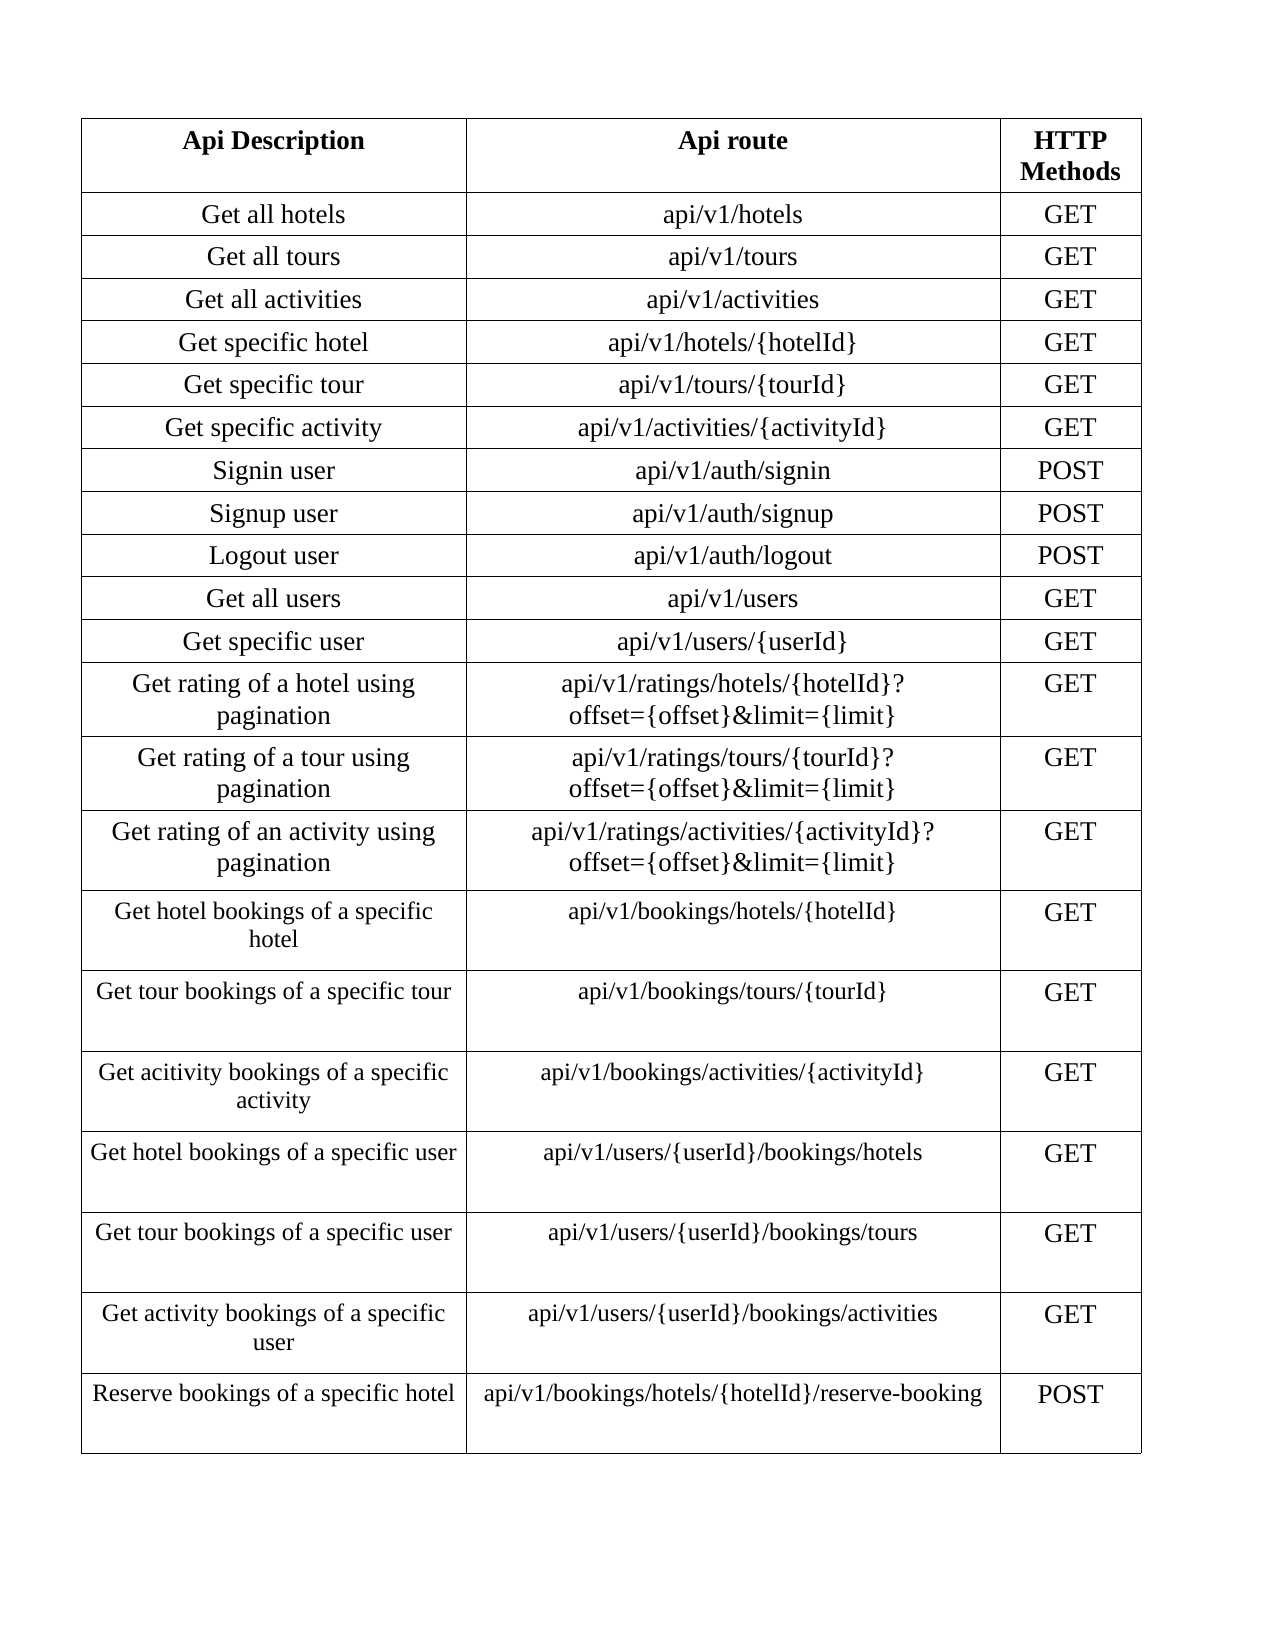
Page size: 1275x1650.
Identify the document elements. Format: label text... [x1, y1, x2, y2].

table_cell GET [1001, 663, 1141, 736]
table_cell GET [1001, 193, 1141, 235]
table_cell Get all activities [82, 279, 466, 320]
table_cell api/v1/auth/signin [467, 449, 1000, 491]
table_cell GET [1001, 1052, 1141, 1131]
table_cell GET [1001, 811, 1141, 890]
table_cell api/v1/bookings/activities/{activityId} [467, 1052, 1000, 1131]
table_cell Get specific user [82, 620, 466, 662]
table_cell Get tour bookings of a specific tour [82, 971, 466, 1051]
table_cell Get all hotels [82, 193, 466, 235]
table_cell Get acitivity bookings of a specific activity [82, 1052, 466, 1131]
table_cell api/v1/tours/{tourId} [467, 364, 1000, 406]
table_cell Get specific hotel [82, 321, 466, 363]
table_cell Signin user [82, 449, 466, 491]
table_cell GET [1001, 1293, 1141, 1372]
table_cell Get rating of an activity using pagination [82, 811, 466, 890]
table_cell Get rating of a hotel using pagination [82, 663, 466, 736]
table_cell POST [1001, 535, 1141, 576]
table_cell api/v1/users/{userId}/bookings/tours [467, 1213, 1000, 1292]
table_header Api route [467, 119, 1000, 192]
table_cell api/v1/users/{userId} [467, 620, 1000, 662]
table_cell POST [1001, 492, 1141, 534]
table_cell api/v1/bookings/hotels/{hotelId}/reserve-booking [467, 1374, 1000, 1453]
table_cell GET [1001, 620, 1141, 662]
table_cell POST [1001, 1374, 1141, 1453]
table_cell GET [1001, 737, 1141, 809]
table_cell Get rating of a tour using pagination [82, 737, 466, 809]
table_cell api/v1/users [467, 577, 1000, 619]
table_cell GET [1001, 1132, 1141, 1212]
table_cell Get hotel bookings of a specific user [82, 1132, 466, 1212]
table_cell api/v1/ratings/hotels/{hotelId}?offset={offset}&limit={limit} [467, 663, 1000, 736]
table_cell Get specific tour [82, 364, 466, 406]
table_cell api/v1/bookings/hotels/{hotelId} [467, 891, 1000, 970]
table_cell GET [1001, 279, 1141, 320]
table_header HTTP Methods [1001, 119, 1141, 192]
table_cell Get hotel bookings of a specific hotel [82, 891, 466, 970]
table_cell api/v1/activities [467, 279, 1000, 320]
table_cell api/v1/users/{userId}/bookings/activities [467, 1293, 1000, 1372]
table_cell GET [1001, 971, 1141, 1051]
table_cell api/v1/ratings/tours/{tourId}?offset={offset}&limit={limit} [467, 737, 1000, 809]
table_cell GET [1001, 321, 1141, 363]
table_cell api/v1/ratings/activities/{activityId}?offset={offset}&limit={limit} [467, 811, 1000, 890]
table_cell Get activity bookings of a specific user [82, 1293, 466, 1372]
table_cell api/v1/hotels [467, 193, 1000, 235]
table_cell Get specific activity [82, 407, 466, 448]
table_cell Get all users [82, 577, 466, 619]
table_cell api/v1/auth/logout [467, 535, 1000, 576]
table_cell GET [1001, 236, 1141, 277]
table_cell api/v1/bookings/tours/{tourId} [467, 971, 1000, 1051]
table_cell GET [1001, 1213, 1141, 1292]
table_cell GET [1001, 891, 1141, 970]
table_cell Logout user [82, 535, 466, 576]
table_cell Signup user [82, 492, 466, 534]
table_cell api/v1/tours [467, 236, 1000, 277]
table_cell GET [1001, 407, 1141, 448]
table_cell api/v1/auth/signup [467, 492, 1000, 534]
table_cell Get all tours [82, 236, 466, 277]
table_cell api/v1/activities/{activityId} [467, 407, 1000, 448]
table_cell POST [1001, 449, 1141, 491]
table_cell GET [1001, 364, 1141, 406]
table_cell api/v1/users/{userId}/bookings/hotels [467, 1132, 1000, 1212]
table_cell Get tour bookings of a specific user [82, 1213, 466, 1292]
table_cell Reserve bookings of a specific hotel [82, 1374, 466, 1453]
table_header Api Description [82, 119, 466, 192]
table_cell api/v1/hotels/{hotelId} [467, 321, 1000, 363]
table_cell GET [1001, 577, 1141, 619]
